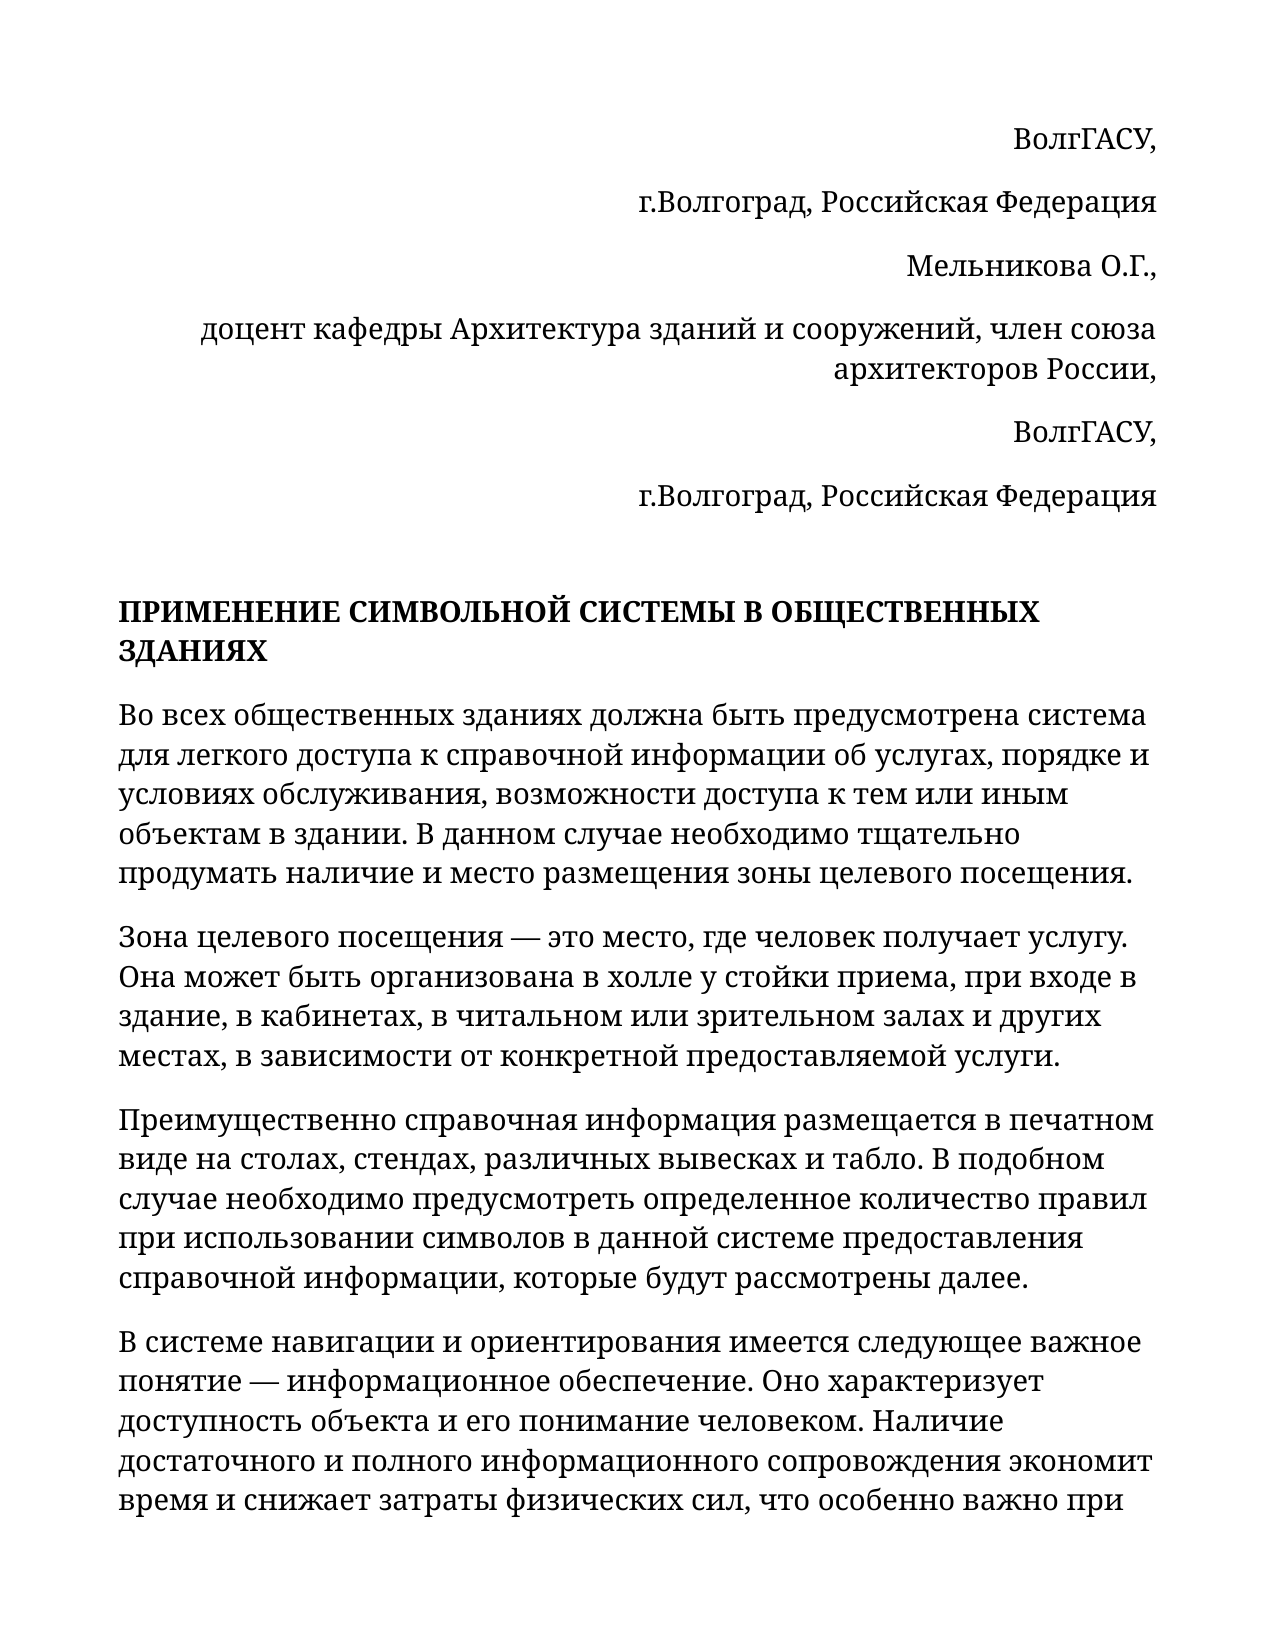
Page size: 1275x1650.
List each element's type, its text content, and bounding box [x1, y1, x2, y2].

text Мельникова О.Г., [118, 245, 1157, 285]
text г.Волгоград, Российская Федерация [118, 182, 1157, 221]
text доцент кафедры Архитектура зданий и сооружений, член союза архитекторов России, [118, 308, 1157, 388]
text ПРИМЕНЕНИЕ СИМВОЛЬНОЙ СИСТЕМЫ В ОБЩЕСТВЕННЫХ ЗДАНИЯХ [118, 591, 1157, 670]
text ВолгГАСУ, [118, 118, 1157, 158]
text Преимущественно справочная информация размещается в печатном виде на столах, стендах, различных вывесках и табло. В подобном случае необходимо предусмотреть определенное количество правил при использовании символов в данной системе предоставления справочной информации, которые будут рассмотрены далее. [118, 1099, 1157, 1297]
text Во всех общественных зданиях должна быть предусмотрена система для легкого доступа к справочной информации об услугах, порядке и условиях обслуживания, возможности доступа к тем или иным объектам в здании. В данном случае необходимо тщательно продумать наличие и место размещения зоны целевого посещения. [118, 694, 1157, 892]
text Зона целевого посещения — это место, где человек получает услугу. Она может быть организована в холле у стойки приема, при входе в здание, в кабинетах, в читальном или зрительном залах и других местах, в зависимости от конкретной предоставляемой услуги. [118, 916, 1157, 1075]
text г.Волгоград, Российская Федерация [118, 475, 1157, 515]
text В системе навигации и ориентирования имеется следующее важное понятие — информационное обеспечение. Оно характеризует доступность объекта и его понимание человеком. Наличие достаточного и полного информационного сопровождения экономит время и снижает затраты физических сил, что особенно важно при [118, 1321, 1157, 1519]
text ВолгГАСУ, [118, 412, 1157, 451]
